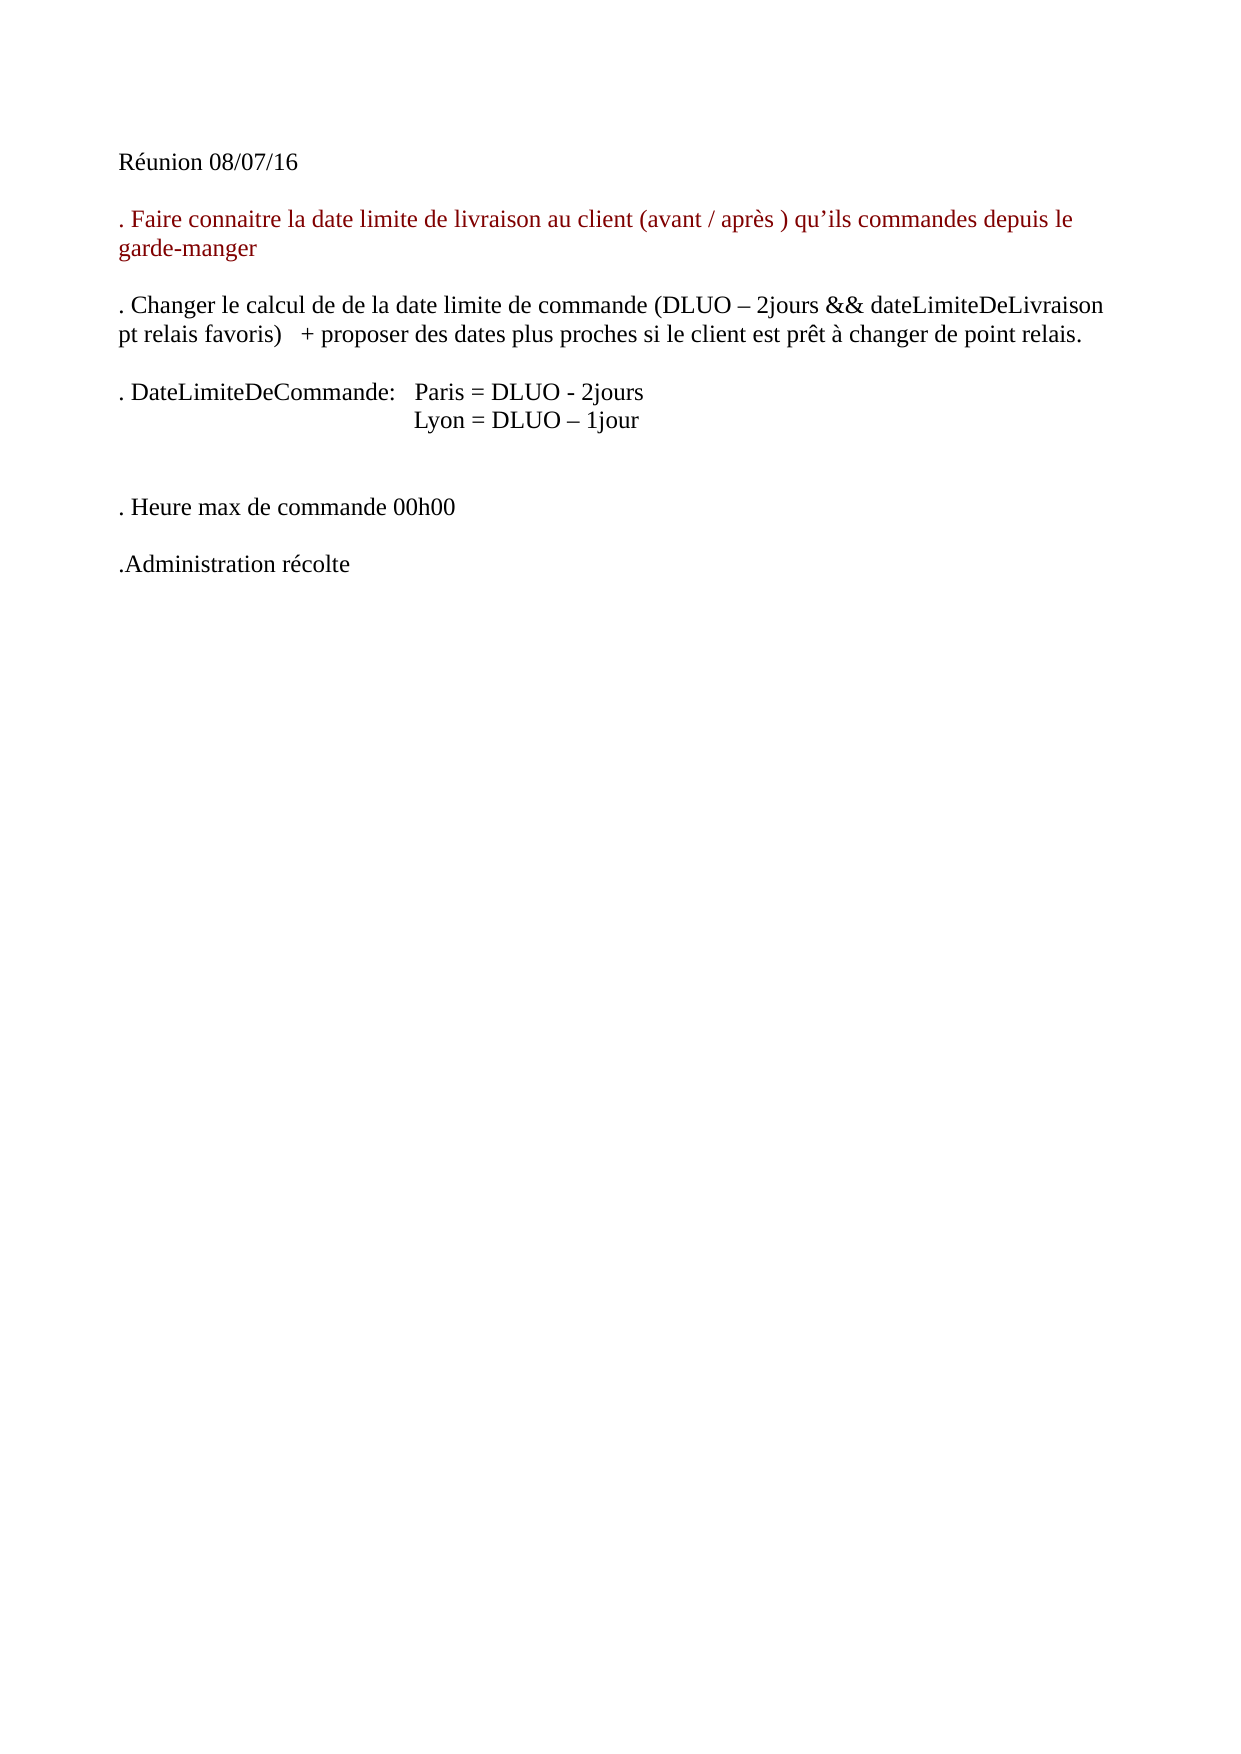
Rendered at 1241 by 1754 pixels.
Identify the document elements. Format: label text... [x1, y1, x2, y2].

text . Changer le calcul de de la date limite de commande (DLUO – 2jours && dateLimiteDeLivraison pt relais favoris) + proposer des dates plus proches si le client est prêt à changer de point relais. [118, 291, 1122, 348]
text . Heure max de commande 00h00 [118, 492, 1122, 521]
text Lyon = DLUO – 1jour [118, 406, 1122, 434]
text Réunion 08/07/16 [118, 147, 1122, 176]
text . Faire connaitre la date limite de livraison au client (avant / après ) qu’ils commandes depuis le garde-manger [118, 204, 1122, 262]
text . DateLimiteDeCommande: Paris = DLUO - 2jours [118, 377, 1122, 406]
text .Administration récolte [118, 549, 1122, 578]
